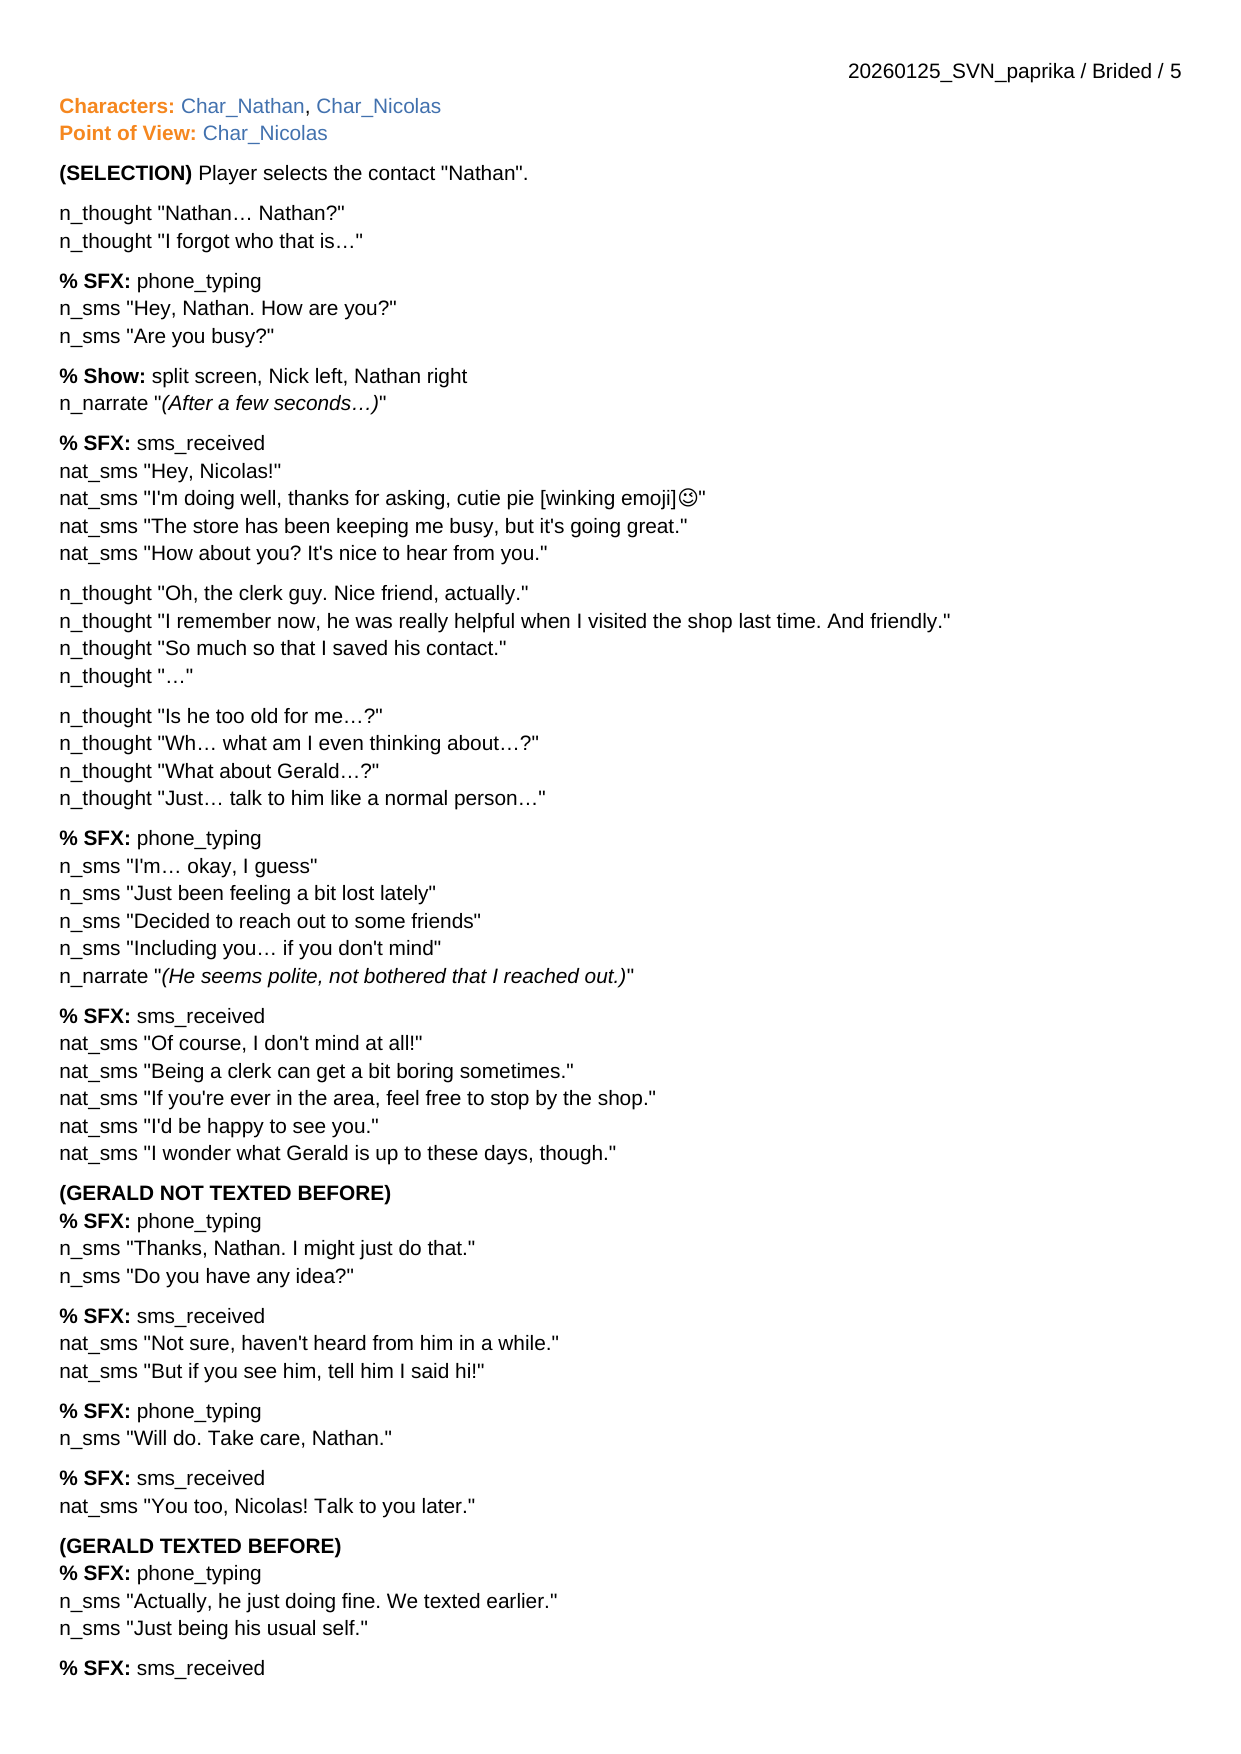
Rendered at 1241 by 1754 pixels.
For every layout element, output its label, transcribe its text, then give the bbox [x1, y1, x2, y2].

text n_thought "Oh, the clerk guy. Nice friend, actually." n_thought "I remember now, he was really helpful when I visited the shop last time. And friendly." n_thought "So much so that I saved his contact." n_thought "…" [59, 581, 1181, 687]
text Point of View: Char_Nicolas [59, 121, 1181, 145]
text % SFX: phone_typing n_sms "I'm… okay, I guess" n_sms "Just been feeling a bit lost lately" n_sms "Decided to reach out to some friends" n_sms "Including you… if you don't mind" n_narrate "(He seems polite, not bothered that I reached out.)" [59, 826, 1181, 987]
text % Show: split screen, Nick left, Nathan right n_narrate "(After a few seconds…)" [59, 363, 1181, 415]
text (GERALD TEXTED BEFORE) % SFX: phone_typing n_sms "Actually, he just doing fine. We texted earlier." n_sms "Just being his usual self." [59, 1533, 1181, 1640]
text (SELECTION) Player selects the contact "Nathan". [59, 161, 1181, 185]
text (GERALD NOT TEXTED BEFORE) % SFX: phone_typing n_sms "Thanks, Nathan. I might just do that." n_sms "Do you have any idea?" [59, 1181, 1181, 1287]
text % SFX: sms_received nat_sms "You too, Nicolas! Talk to you later." [59, 1466, 1181, 1517]
text % SFX: sms_received nat_sms "Of course, I don't mind at all!" nat_sms "Being a clerk can get a bit boring sometimes." nat_sms "If you're ever in the area, feel free to stop by the shop." nat_sms "I'd be happy to see you." nat_sms "I wonder what Gerald is up to these days, though." [59, 1003, 1181, 1165]
text % SFX: sms_received nat_sms "Not sure, haven't heard from him in a while." nat_sms "But if you see him, tell him I said hi!" [59, 1303, 1181, 1382]
text % SFX: sms_received [59, 1656, 1181, 1680]
text % SFX: phone_typing n_sms "Hey, Nathan. How are you?" n_sms "Are you busy?" [59, 268, 1181, 347]
text n_thought "Nathan… Nathan?" n_thought "I forgot who that is…" [59, 201, 1181, 252]
text Characters: Char_Nathan, Char_Nicolas [59, 93, 1181, 117]
text % SFX: sms_received nat_sms "Hey, Nicolas!" nat_sms "I'm doing well, thanks for asking, cutie pie [winking emoji]😉" nat_sms "The store has been keeping me busy, but it's going great." nat_sms "How about you? It's nice to hear from you." [59, 431, 1181, 565]
text % SFX: phone_typing n_sms "Will do. Take care, Nathan." [59, 1398, 1181, 1450]
text n_thought "Is he too old for me…?" n_thought "Wh… what am I even thinking about…?" n_thought "What about Gerald…?" n_thought "Just… talk to him like a normal person…" [59, 703, 1181, 810]
